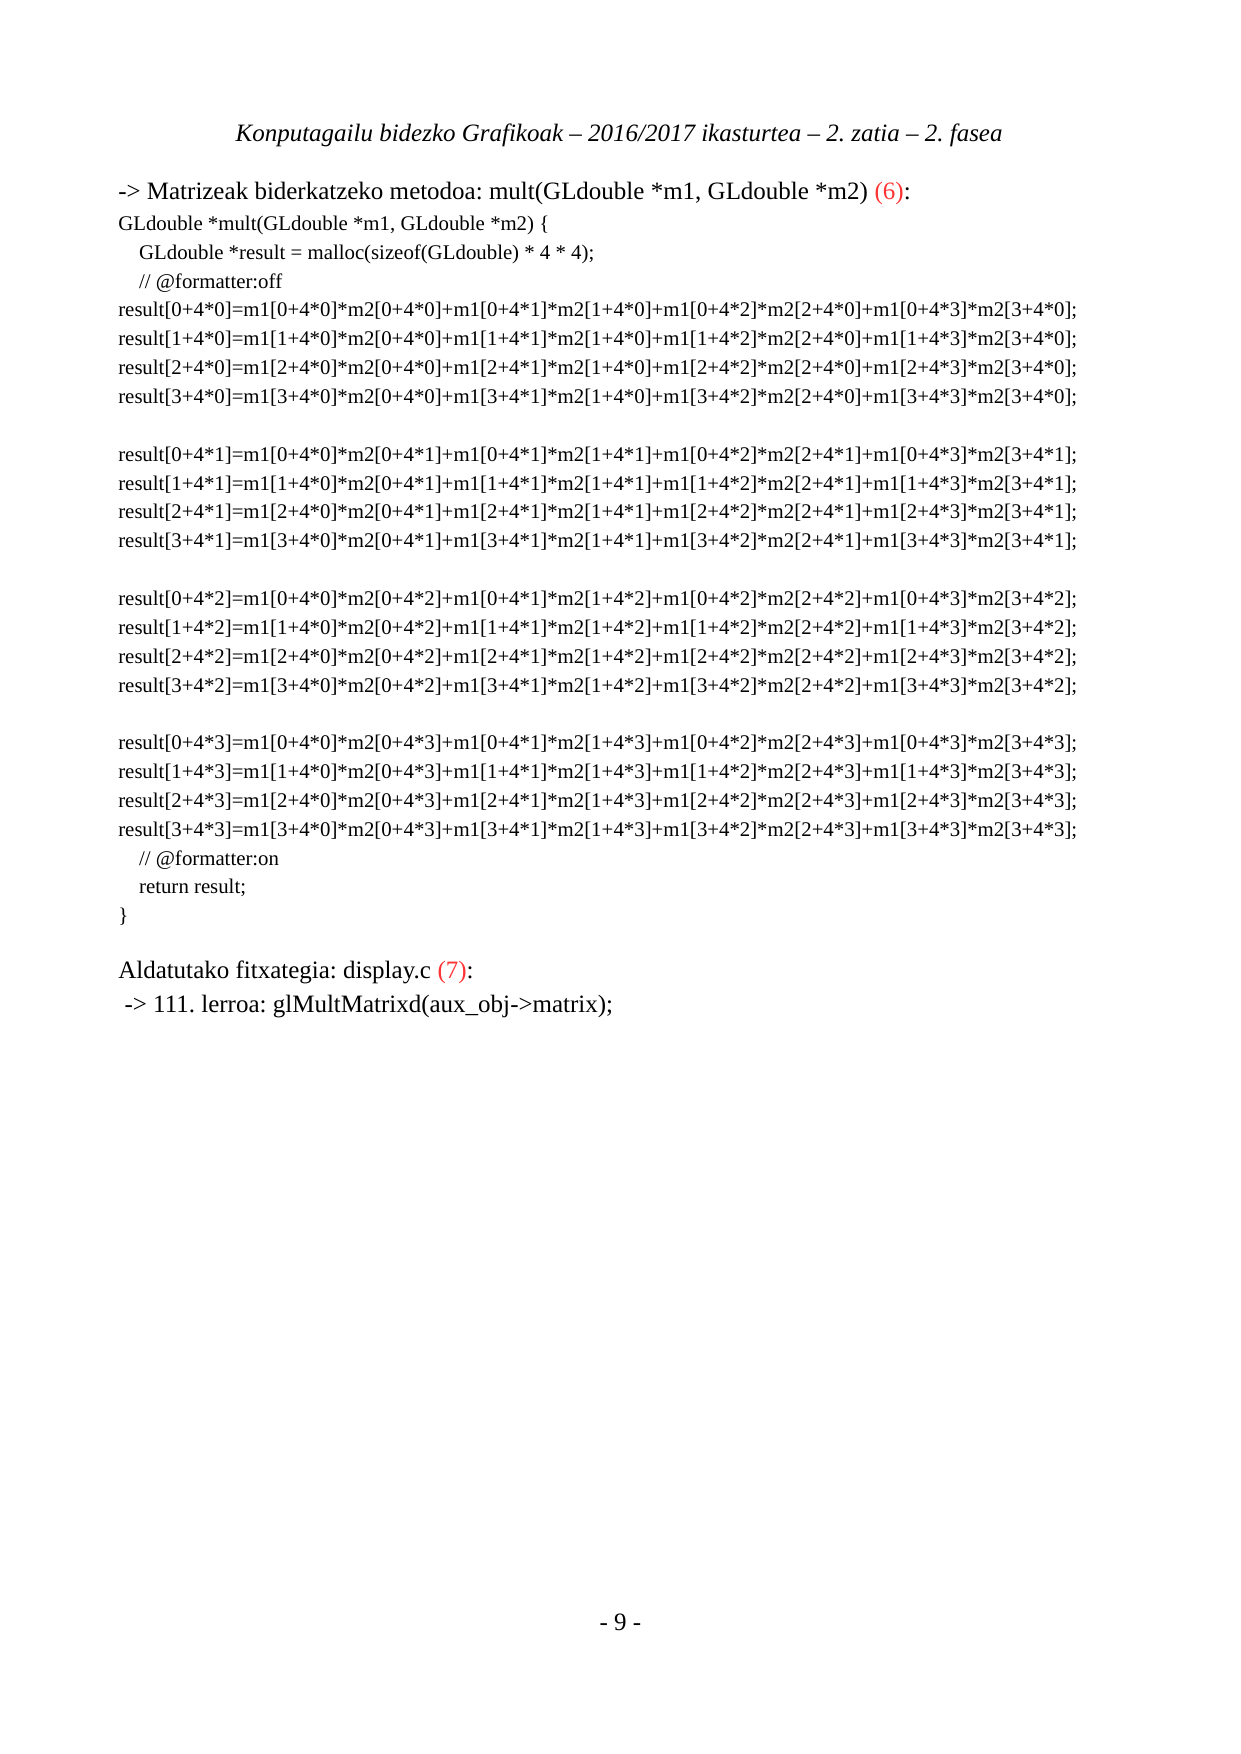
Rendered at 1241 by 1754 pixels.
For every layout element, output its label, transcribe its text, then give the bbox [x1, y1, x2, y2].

text result[1+4*0]=m1[1+4*0]*m2[0+4*0]+m1[1+4*1]*m2[1+4*0]+m1[1+4*2]*m2[2+4*0]+m1[1+4*3]*m2[3+4*0]; [118, 326, 1122, 350]
text result[1+4*3]=m1[1+4*0]*m2[0+4*3]+m1[1+4*1]*m2[1+4*3]+m1[1+4*2]*m2[2+4*3]+m1[1+4*3]*m2[3+4*3]; [118, 759, 1122, 783]
text // @formatter:off [118, 268, 1122, 293]
text } [118, 903, 1122, 927]
text result[3+4*3]=m1[3+4*0]*m2[0+4*3]+m1[3+4*1]*m2[1+4*3]+m1[3+4*2]*m2[2+4*3]+m1[3+4*3]*m2[3+4*3]; [118, 817, 1122, 841]
text result[0+4*2]=m1[0+4*0]*m2[0+4*2]+m1[0+4*1]*m2[1+4*2]+m1[0+4*2]*m2[2+4*2]+m1[0+4*3]*m2[3+4*2]; [118, 586, 1122, 610]
text GLdouble *mult(GLdouble *m1, GLdouble *m2) { [118, 211, 1122, 235]
text result[2+4*0]=m1[2+4*0]*m2[0+4*0]+m1[2+4*1]*m2[1+4*0]+m1[2+4*2]*m2[2+4*0]+m1[2+4*3]*m2[3+4*0]; [118, 355, 1122, 379]
text // @formatter:on [118, 846, 1122, 870]
text -> Matrizeak biderkatzeko metodoa: mult(GLdouble *m1, GLdouble *m2) (6): [118, 176, 1122, 205]
text result[1+4*2]=m1[1+4*0]*m2[0+4*2]+m1[1+4*1]*m2[1+4*2]+m1[1+4*2]*m2[2+4*2]+m1[1+4*3]*m2[3+4*2]; [118, 615, 1122, 639]
text result[3+4*0]=m1[3+4*0]*m2[0+4*0]+m1[3+4*1]*m2[1+4*0]+m1[3+4*2]*m2[2+4*0]+m1[3+4*3]*m2[3+4*0]; [118, 384, 1122, 408]
text GLdouble *result = malloc(sizeof(GLdouble) * 4 * 4); [118, 240, 1122, 264]
text result[0+4*1]=m1[0+4*0]*m2[0+4*1]+m1[0+4*1]*m2[1+4*1]+m1[0+4*2]*m2[2+4*1]+m1[0+4*3]*m2[3+4*1]; [118, 442, 1122, 466]
text result[2+4*3]=m1[2+4*0]*m2[0+4*3]+m1[2+4*1]*m2[1+4*3]+m1[2+4*2]*m2[2+4*3]+m1[2+4*3]*m2[3+4*3]; [118, 788, 1122, 812]
text result[1+4*1]=m1[1+4*0]*m2[0+4*1]+m1[1+4*1]*m2[1+4*1]+m1[1+4*2]*m2[2+4*1]+m1[1+4*3]*m2[3+4*1]; [118, 471, 1122, 494]
text result[2+4*1]=m1[2+4*0]*m2[0+4*1]+m1[2+4*1]*m2[1+4*1]+m1[2+4*2]*m2[2+4*1]+m1[2+4*3]*m2[3+4*1]; [118, 499, 1122, 523]
text -> 111. lerroa: glMultMatrixd(aux_obj->matrix); [118, 989, 1122, 1018]
text result[3+4*2]=m1[3+4*0]*m2[0+4*2]+m1[3+4*1]*m2[1+4*2]+m1[3+4*2]*m2[2+4*2]+m1[3+4*3]*m2[3+4*2]; [118, 672, 1122, 697]
text return result; [118, 874, 1122, 898]
text result[0+4*0]=m1[0+4*0]*m2[0+4*0]+m1[0+4*1]*m2[1+4*0]+m1[0+4*2]*m2[2+4*0]+m1[0+4*3]*m2[3+4*0]; [118, 297, 1122, 321]
text result[3+4*1]=m1[3+4*0]*m2[0+4*1]+m1[3+4*1]*m2[1+4*1]+m1[3+4*2]*m2[2+4*1]+m1[3+4*3]*m2[3+4*1]; [118, 528, 1122, 552]
text result[2+4*2]=m1[2+4*0]*m2[0+4*2]+m1[2+4*1]*m2[1+4*2]+m1[2+4*2]*m2[2+4*2]+m1[2+4*3]*m2[3+4*2]; [118, 644, 1122, 668]
text result[0+4*3]=m1[0+4*0]*m2[0+4*3]+m1[0+4*1]*m2[1+4*3]+m1[0+4*2]*m2[2+4*3]+m1[0+4*3]*m2[3+4*3]; [118, 730, 1122, 754]
text Aldatutako fitxategia: display.c (7): [118, 955, 1122, 984]
